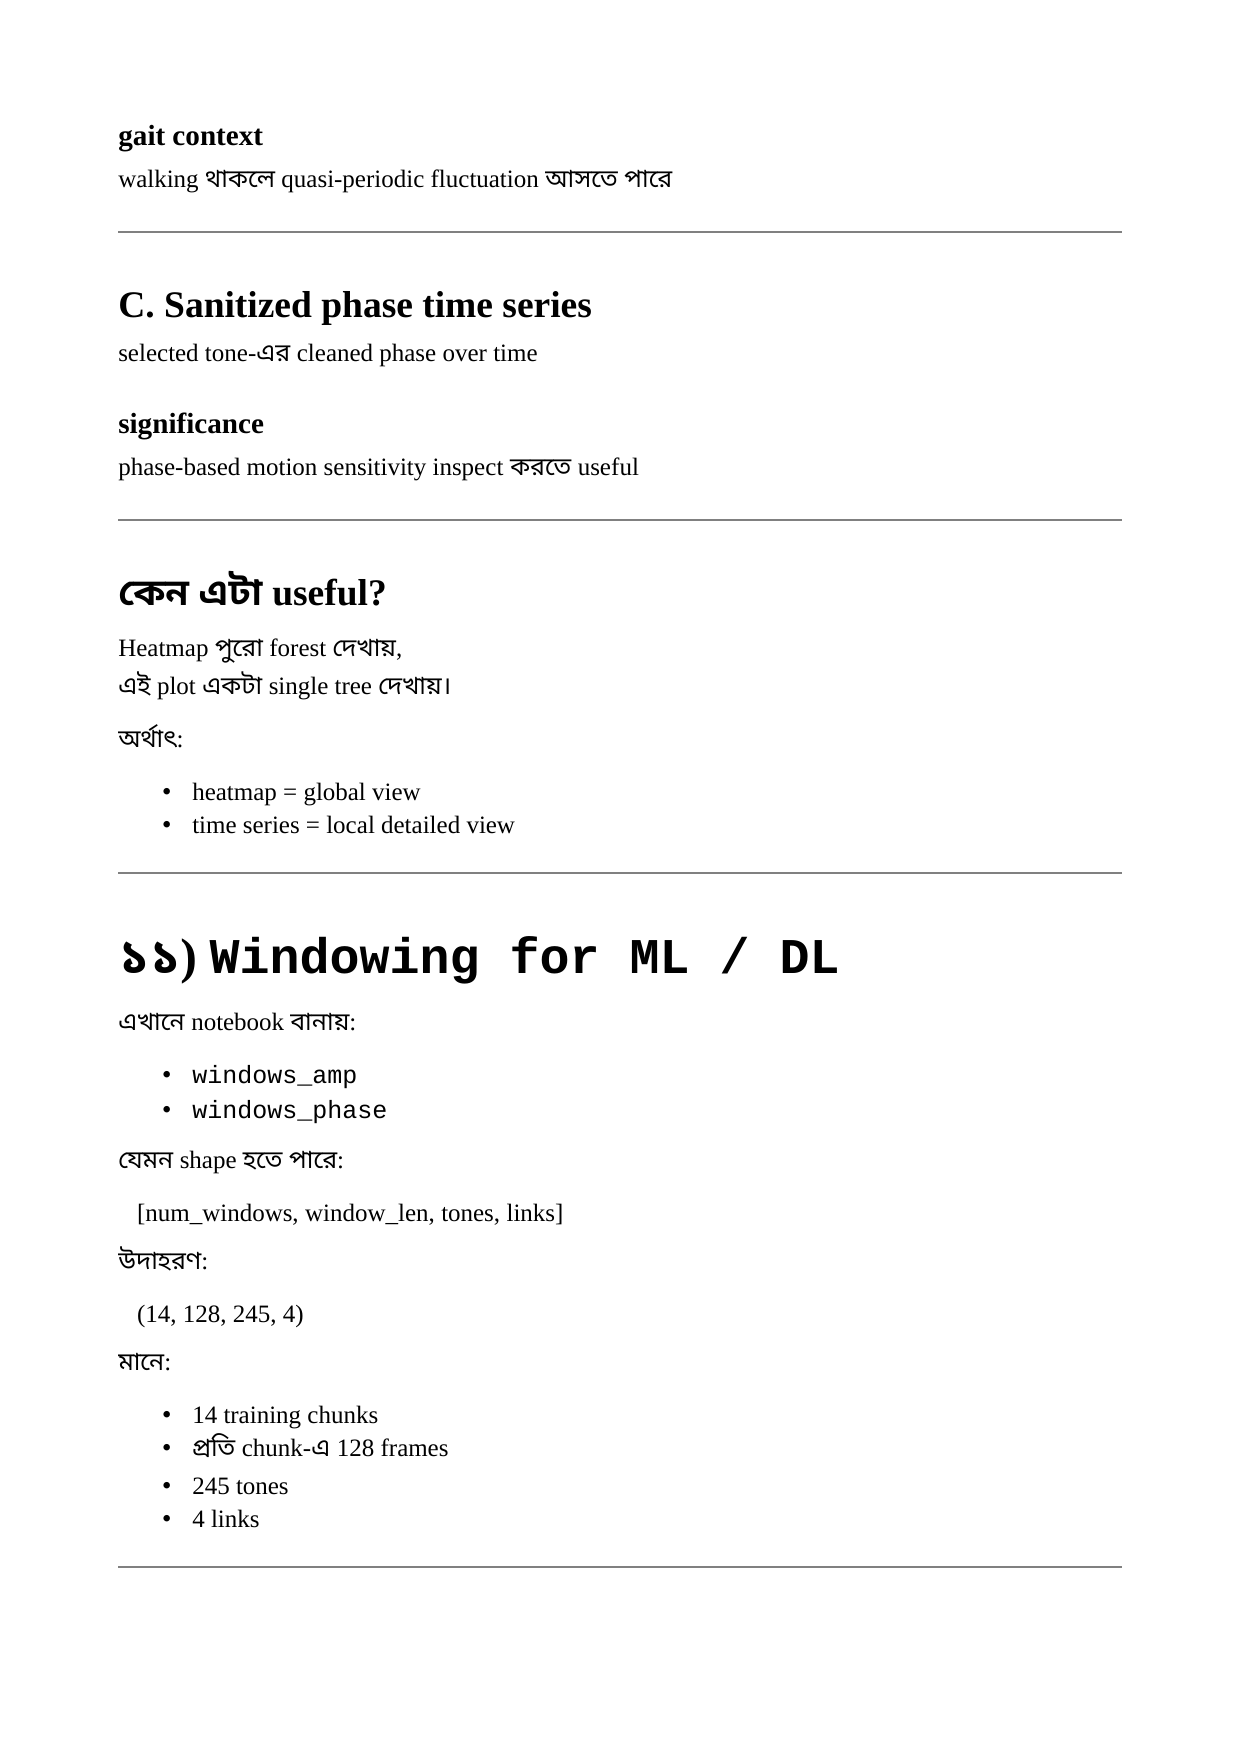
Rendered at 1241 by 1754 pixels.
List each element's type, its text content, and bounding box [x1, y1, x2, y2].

text এখানে notebook বানায়: [118, 1007, 1122, 1040]
text মানে: [118, 1347, 1122, 1380]
list windows_phase [162, 1095, 1122, 1126]
text অর্থাৎ: [118, 724, 1122, 758]
subtitle significance [118, 406, 1122, 439]
text selected tone-এর cleaned phase over time [118, 338, 1122, 372]
text (14, 128, 245, 4) [118, 1299, 1122, 1328]
list time series = local detailed view [162, 810, 1122, 839]
text phase-based motion sensitivity inspect করতে useful [118, 452, 1122, 485]
list প্রতি chunk-এ 128 frames [162, 1433, 1122, 1466]
subtitle ১১) Windowing for ML / DL [118, 927, 1122, 994]
text উদাহরণ: [118, 1246, 1122, 1279]
list windows_amp [162, 1060, 1122, 1091]
list 14 training chunks [162, 1400, 1122, 1429]
subtitle gait context [118, 118, 1122, 152]
list 245 tones [162, 1471, 1122, 1500]
list 4 links [162, 1504, 1122, 1533]
subtitle কেন এটা useful? [118, 570, 1122, 620]
text walking থাকলে quasi-periodic fluctuation আসতে পারে [118, 164, 1122, 198]
text যেমন shape হতে পারে: [118, 1145, 1122, 1179]
text Heatmap পুরো forest দেখায়, এই plot একটা single tree দেখায়। [118, 633, 1122, 704]
text [num_windows, window_len, tones, links] [118, 1198, 1122, 1227]
list heatmap = global view [162, 777, 1122, 806]
subtitle C. Sanitized phase time series [118, 282, 1122, 326]
